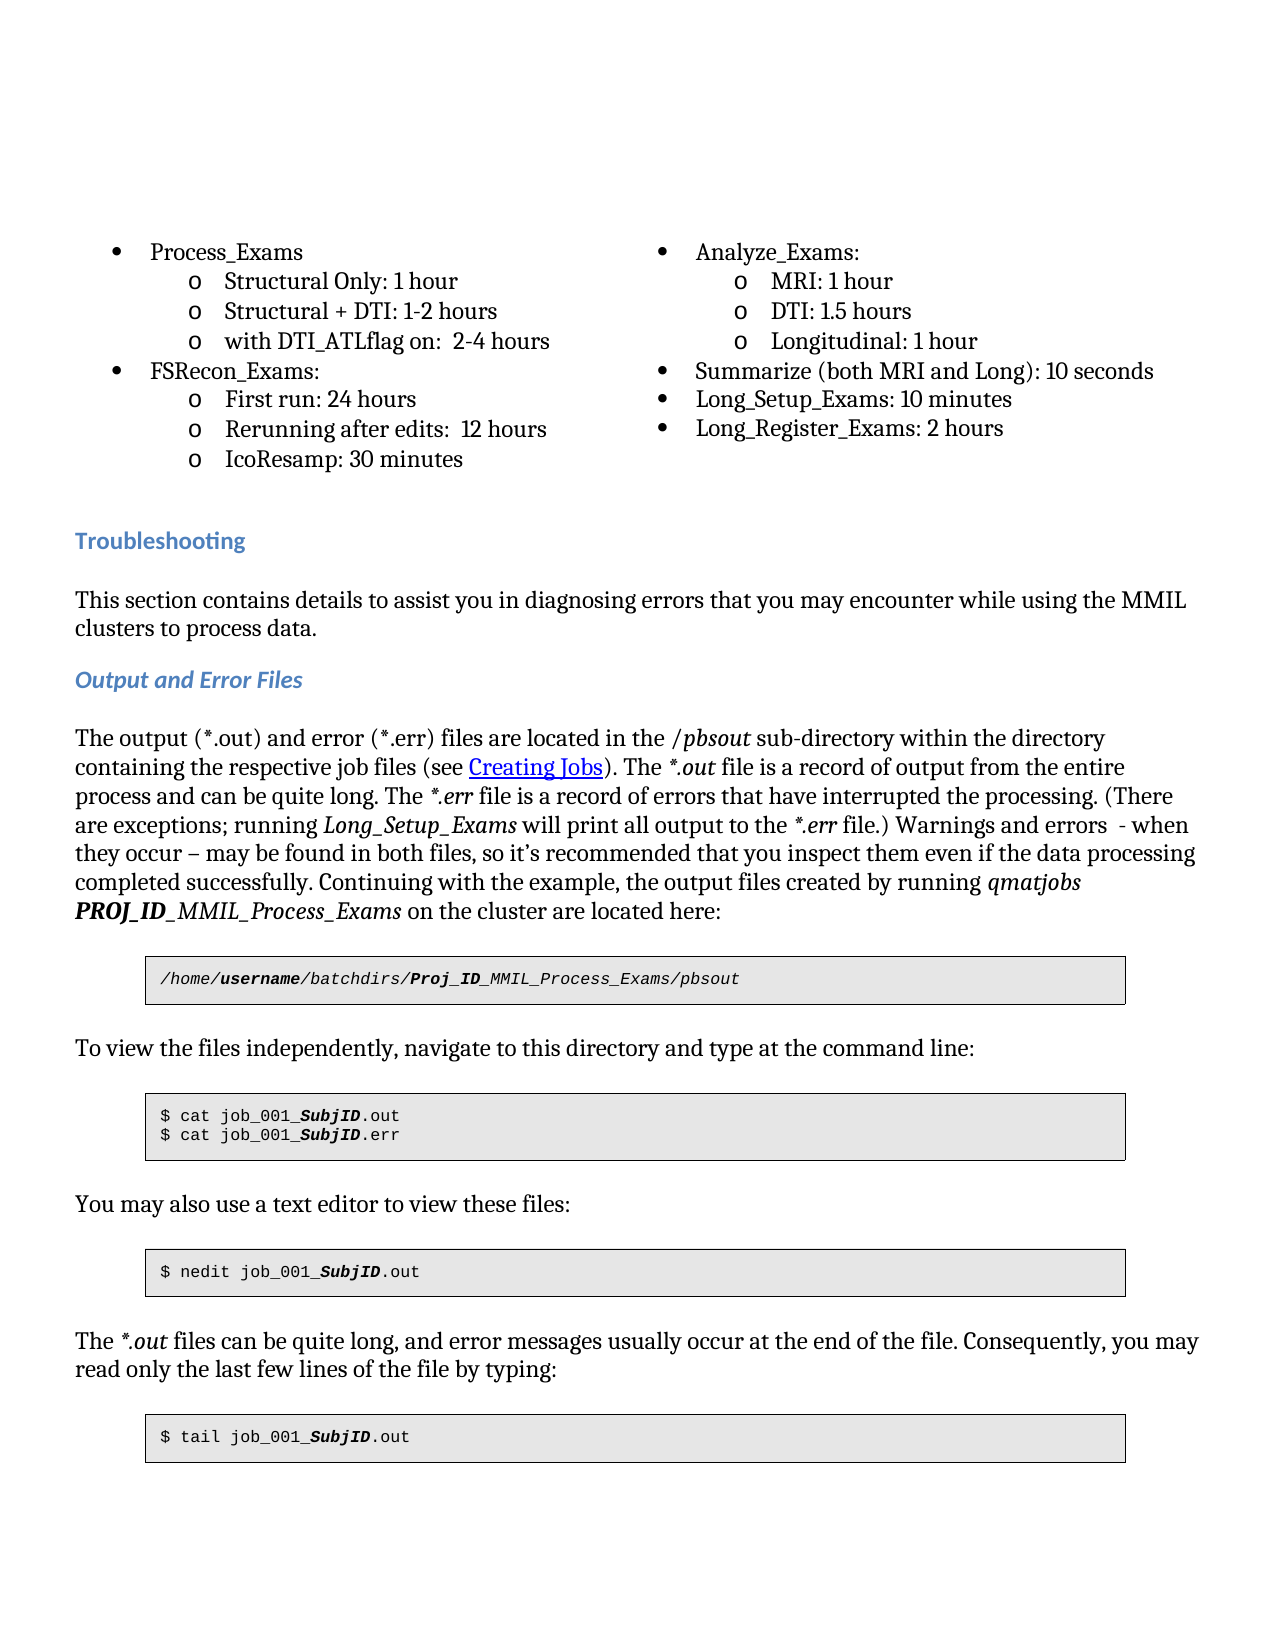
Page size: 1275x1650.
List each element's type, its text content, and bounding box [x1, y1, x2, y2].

table_header Process_Exams Structural Only: 1 hour Structural + DTI: 1-2 hours with DTI_ATLflag on: 2-4 hours FSRecon_Exams: First run: 24 hours Rerunning after edits: 12 hours IcoResamp: 30 minutes [64, 208, 609, 504]
text $ nedit job_001_SubjID.out [146, 1250, 1125, 1296]
text $ cat job_001_SubjID.out $ cat job_001_SubjID.err [146, 1094, 1125, 1160]
text This section contains details to assist you in diagnosing errors that you may encounter while using the MMIL clusters to process data. [75, 586, 1200, 643]
text The output (*.out) and error (*.err) files are located in the /pbsout sub-directory within the directory containing the respective job files (see Creating Jobs). The *.out file is a record of output from the entire process and can be quite long. The *.err file is a record of errors that have interrupted the processing. (There are exceptions; running Long_Setup_Exams will print all output to the *.err file.) Warnings and errors - when they occur – may be found in both files, so it’s recommended that you inspect them even if the data processing completed successfully. Continuing with the example, the output files created by running qmatjobs PROJ_ID_MMIL_Process_Exams on the cluster are located here: [75, 724, 1200, 926]
subtitle Troubleshooting [75, 525, 1200, 556]
subtitle Output and Error Files [75, 664, 1200, 694]
text $ tail job_001_SubjID.out [146, 1415, 1125, 1462]
text The *.out files can be quite long, and error messages usually occur at the end of the file. Consequently, you may read only the last few lines of the file by typing: [75, 1327, 1200, 1384]
text To view the files independently, navigate to this directory and type at the command line: [75, 1034, 1200, 1063]
text You may also use a text editor to view these files: [75, 1190, 1200, 1218]
table_header Analyze_Exams: MRI: 1 hour DTI: 1.5 hours Longitudinal: 1 hour Summarize (both MRI and Long): 10 seconds Long_Setup_Exams: 10 minutes Long_Register_Exams: 2 hours [609, 208, 1211, 504]
text /home/username/batchdirs/Proj_ID_MMIL_Process_Exams/pbsout [146, 957, 1125, 1004]
